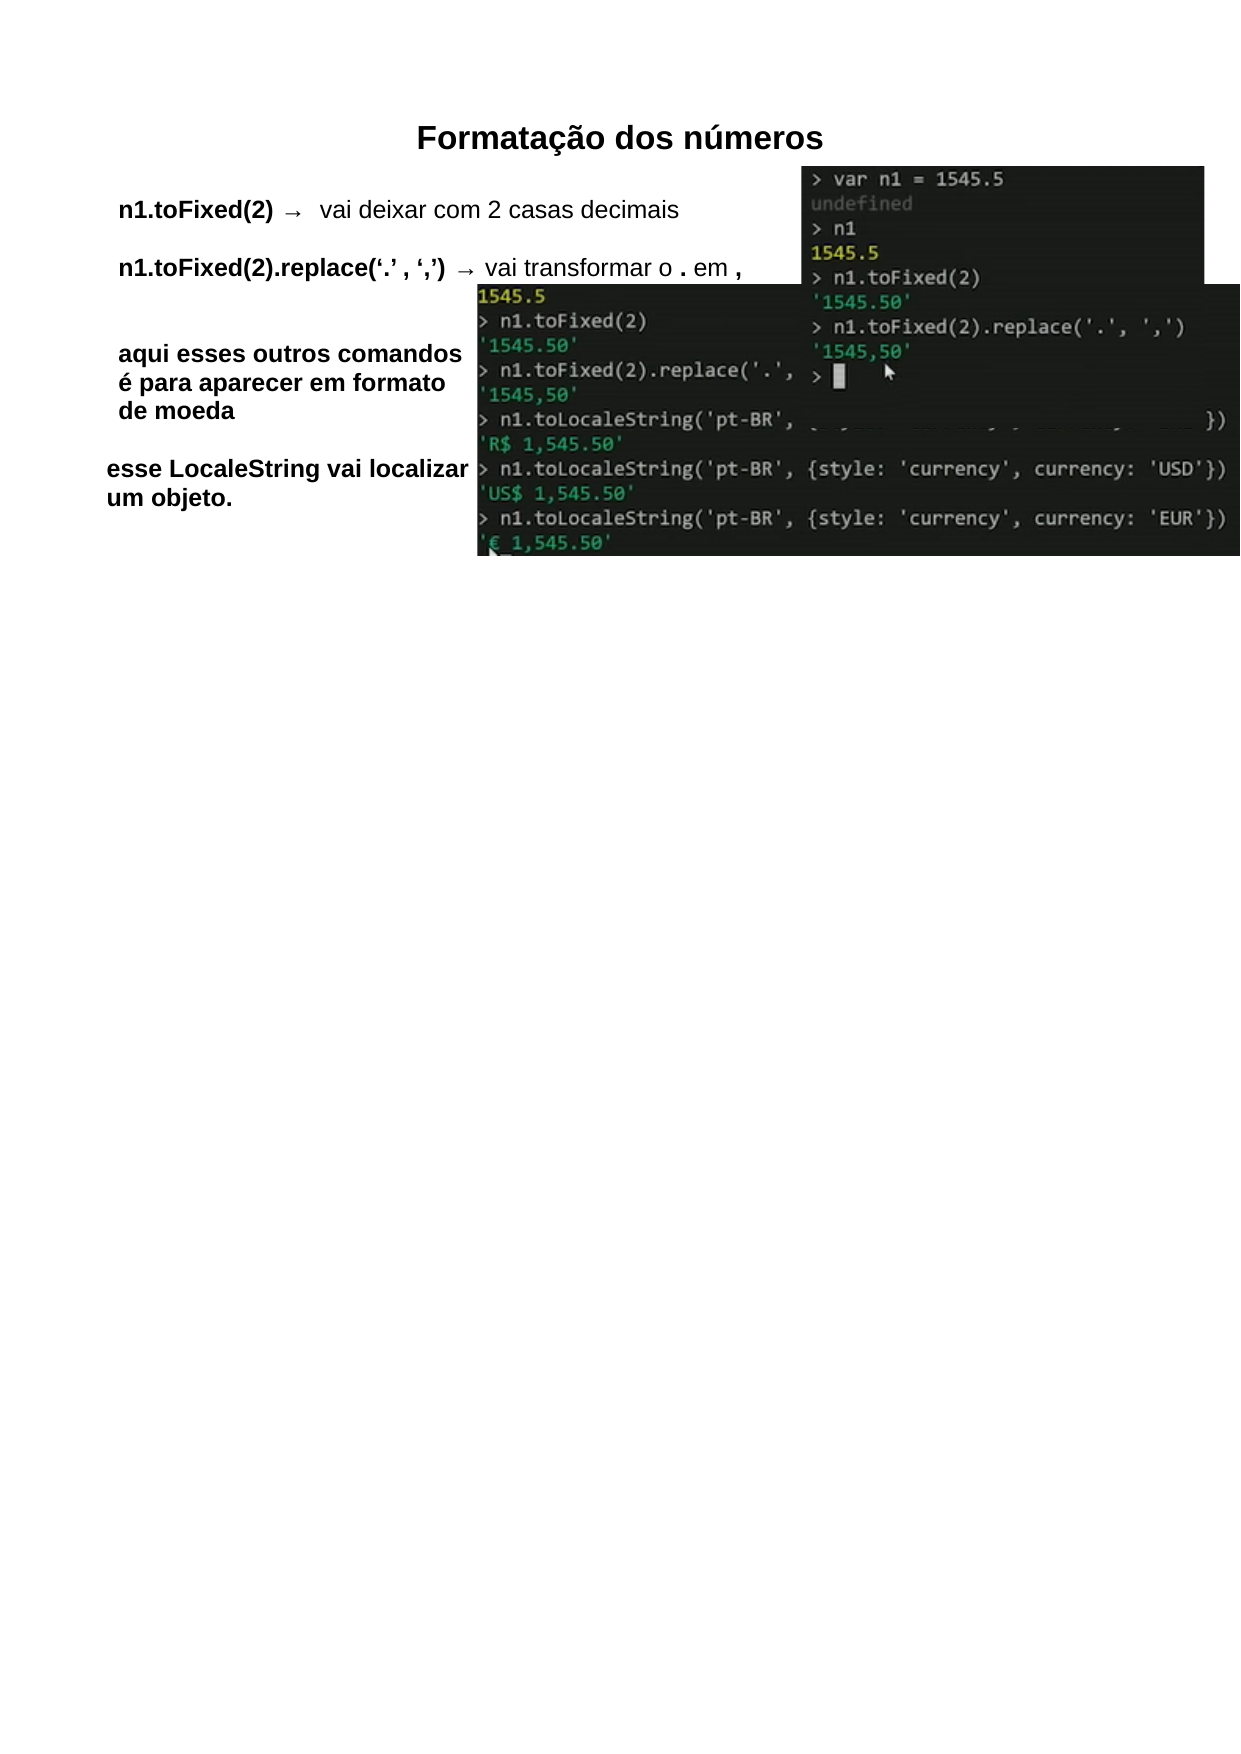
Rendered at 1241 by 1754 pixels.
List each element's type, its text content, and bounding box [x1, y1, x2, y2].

text esse LocaleString vai localizar [106, 454, 477, 482]
picture [477, 166, 1240, 556]
text Formatação dos números [118, 118, 1122, 157]
text n1.toFixed(2).replace(‘.’ , ‘,’) → vai transformar o . em , [118, 252, 801, 281]
text aqui esses outros comandos [118, 339, 477, 367]
text um objeto. [106, 482, 477, 511]
text de moeda [118, 396, 477, 425]
text n1.toFixed(2) → vai deixar com 2 casas decimais [118, 195, 801, 224]
text é para aparecer em formato [118, 367, 477, 396]
